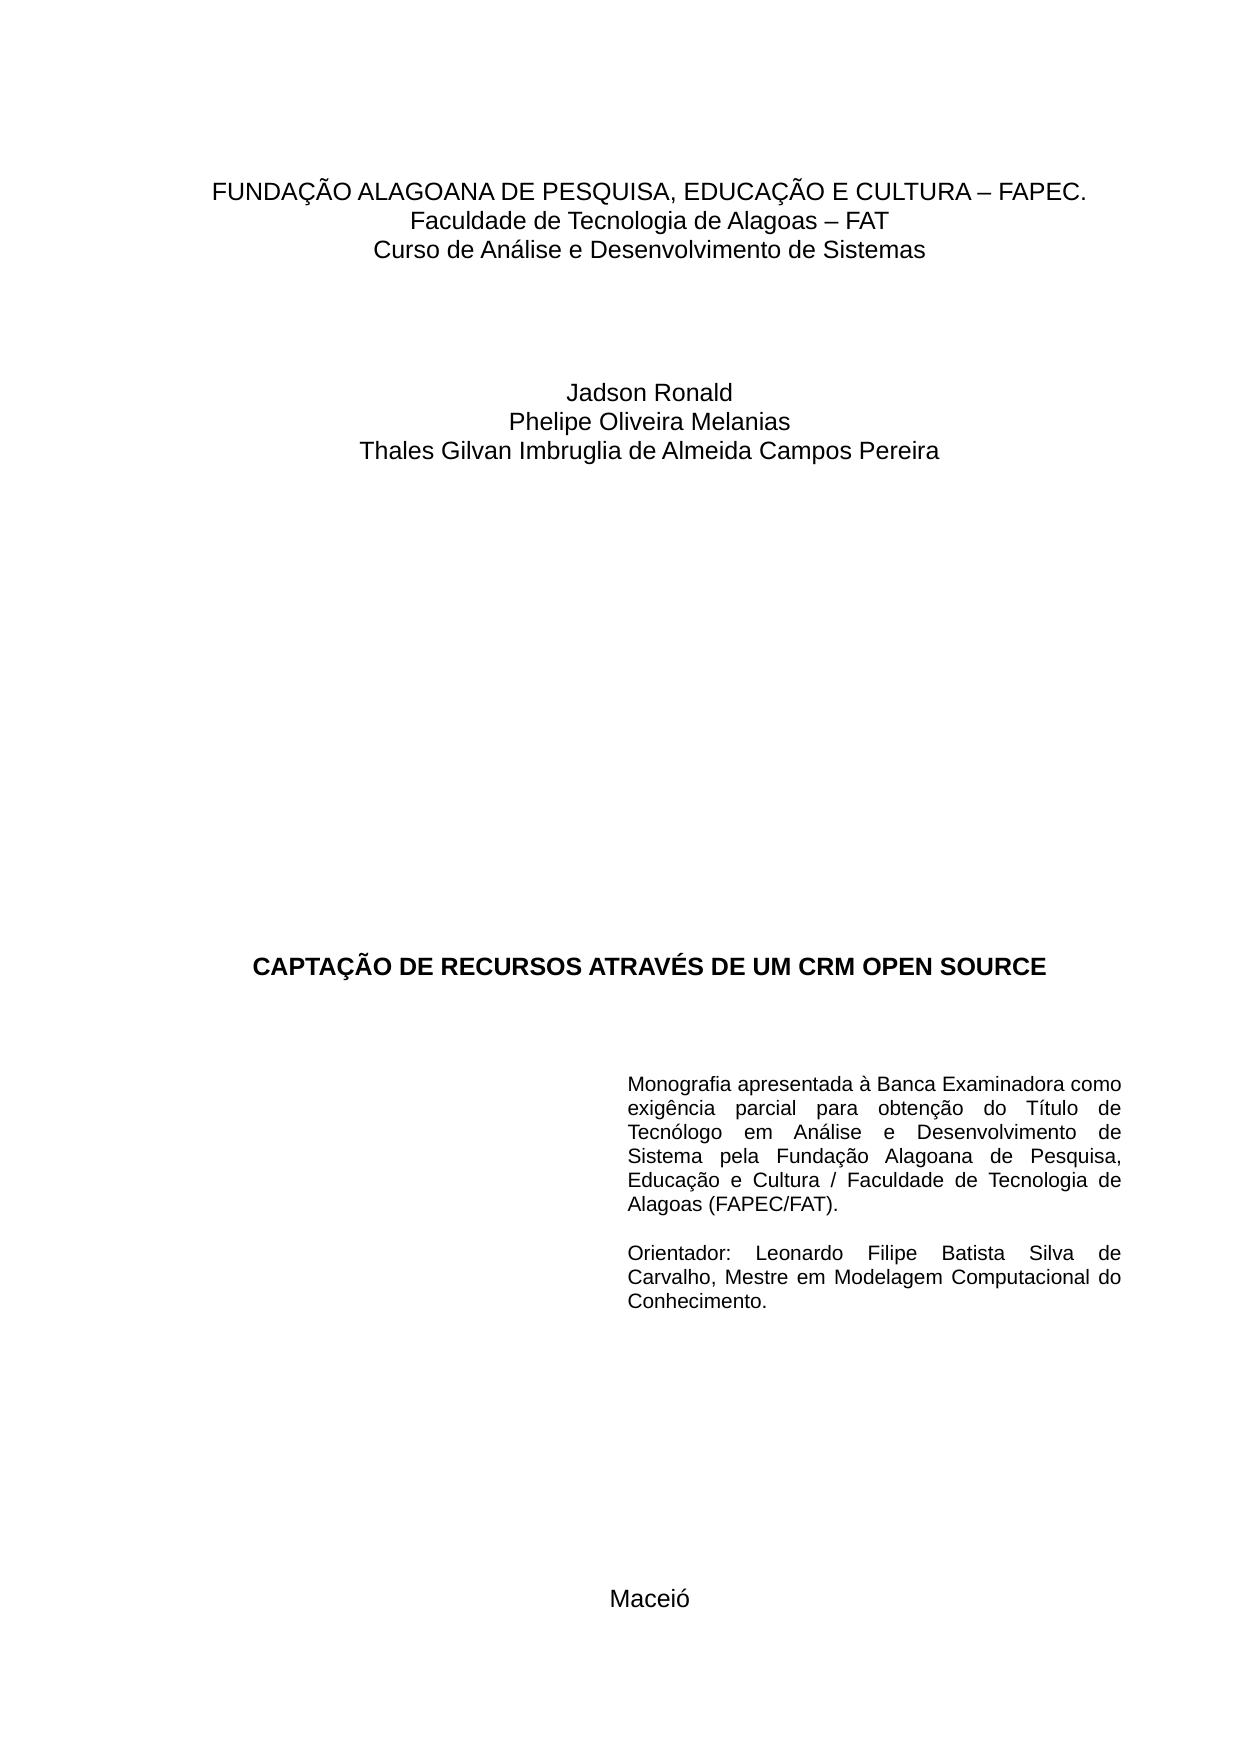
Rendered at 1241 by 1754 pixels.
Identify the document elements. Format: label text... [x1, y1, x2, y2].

text Thales Gilvan Imbruglia de Almeida Campos Pereira [177, 436, 1122, 465]
text Phelipe Oliveira Melanias [177, 407, 1122, 436]
text Monografia apresentada à Banca Examinadora como exigência parcial para obtenção do Título de Tecnólogo em Análise e Desenvolvimento de Sistema pela Fundação Alagoana de Pesquisa, Educação e Cultura / Faculdade de Tecnologia de Alagoas (FAPEC/FAT). [627, 1072, 1122, 1216]
text Orientador: Leonardo Filipe Batista Silva de Carvalho, Mestre em Modelagem Computacional do Conhecimento. [627, 1241, 1122, 1313]
text Curso de Análise e Desenvolvimento de Sistemas [177, 235, 1122, 263]
text Maceió [177, 1584, 1122, 1613]
text Faculdade de Tecnologia de Alagoas – FAT [177, 206, 1122, 235]
text CAPTAÇÃO DE RECURSOS ATRAVÉS DE UM CRM OPEN SOURCE [177, 952, 1122, 981]
text Jadson Ronald [177, 378, 1122, 407]
text FUNDAÇÃO ALAGOANA DE PESQUISA, EDUCAÇÃO E CULTURA – FAPEC. [177, 177, 1122, 206]
